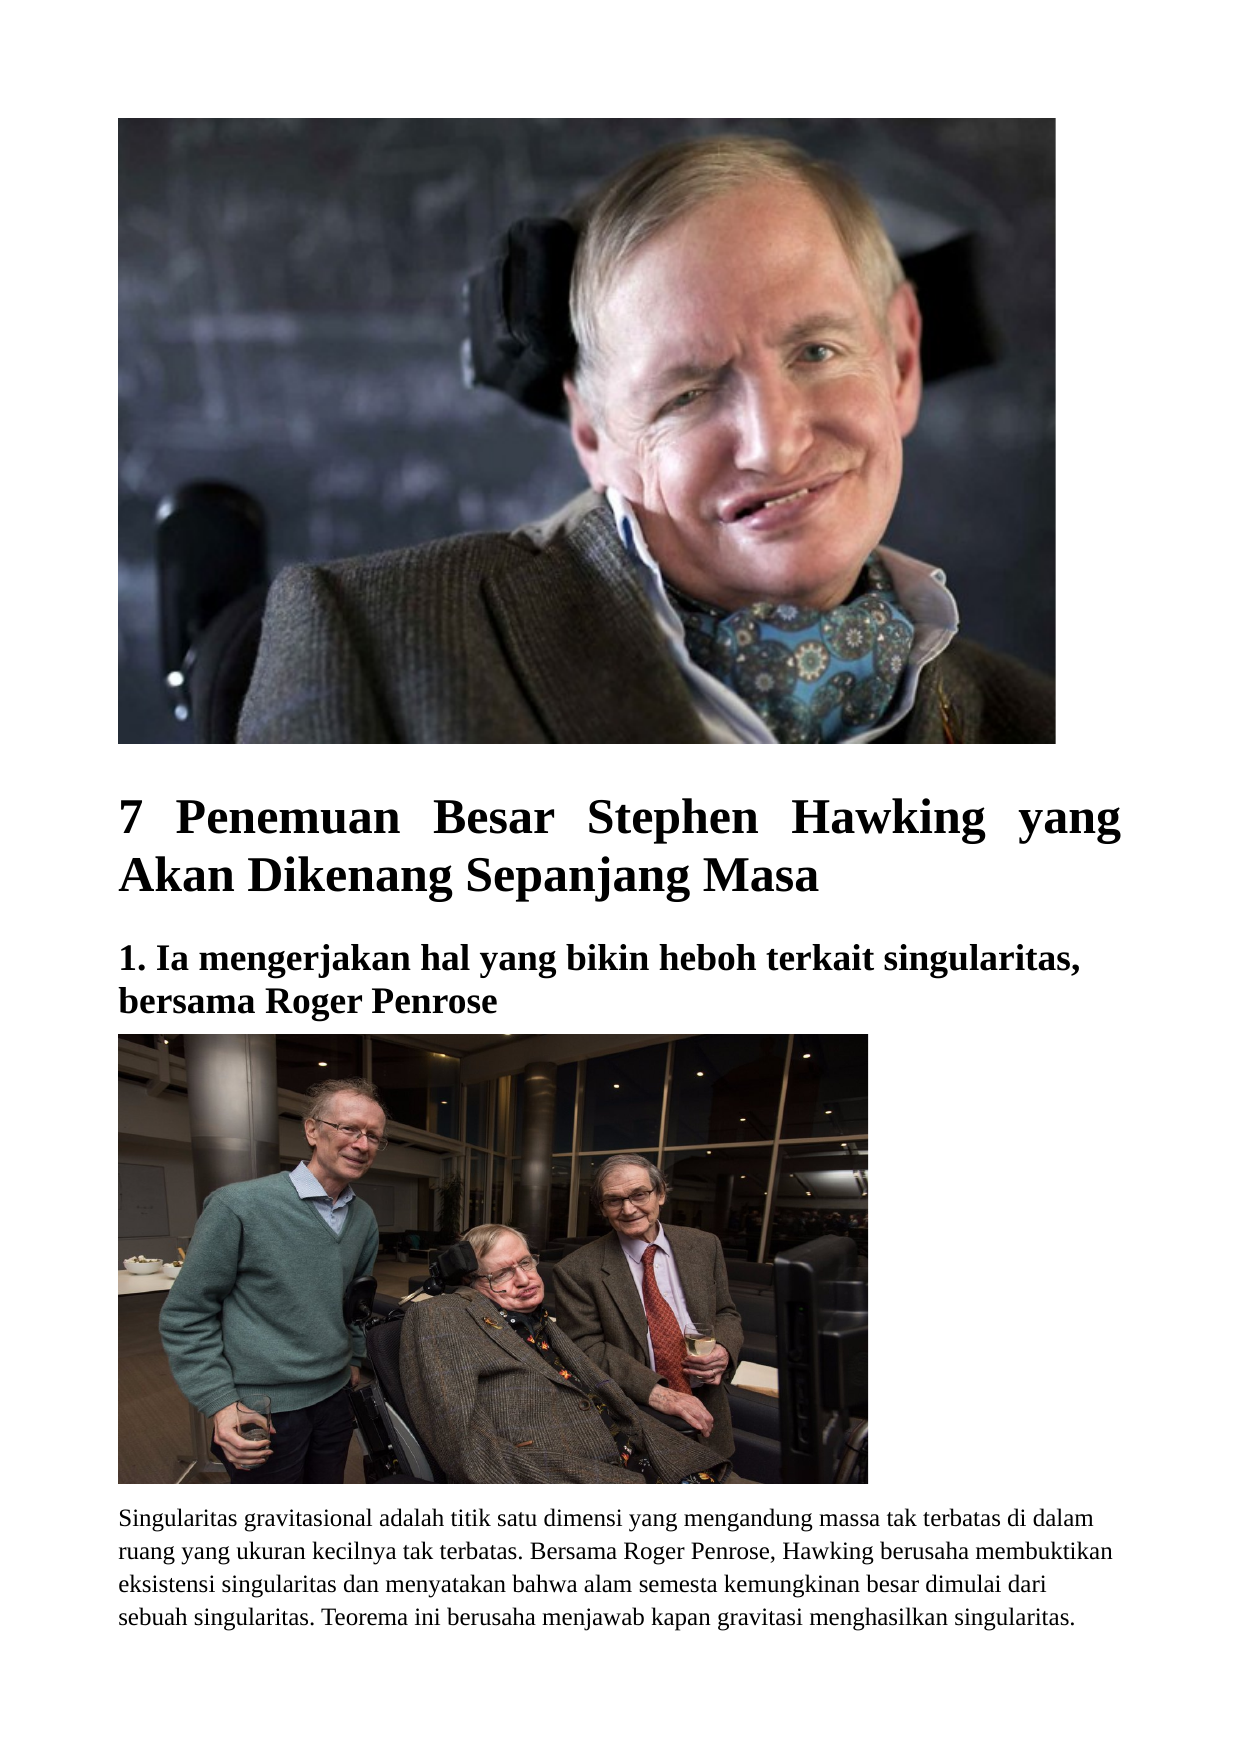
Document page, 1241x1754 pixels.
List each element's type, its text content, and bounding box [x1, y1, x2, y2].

text Singularitas gravitasional adalah titik satu dimensi yang mengandung massa tak terbatas di dalam ruang yang ukuran kecilnya tak terbatas. Bersama Roger Penrose, Hawking berusaha membuktikan eksistensi singularitas dan menyatakan bahwa alam semesta kemungkinan besar dimulai dari sebuah singularitas. Teorema ini berusaha menjawab kapan gravitasi menghasilkan singularitas. [118, 1503, 1122, 1631]
subtitle 1. Ia mengerjakan hal yang bikin heboh terkait singularitas, bersama Roger Penrose [118, 935, 1122, 1022]
subtitle 7 Penemuan Besar Stephen Hawking yang Akan Dikenang Sepanjang Masa [118, 787, 1122, 902]
picture [118, 118, 1056, 744]
picture [118, 1034, 869, 1484]
